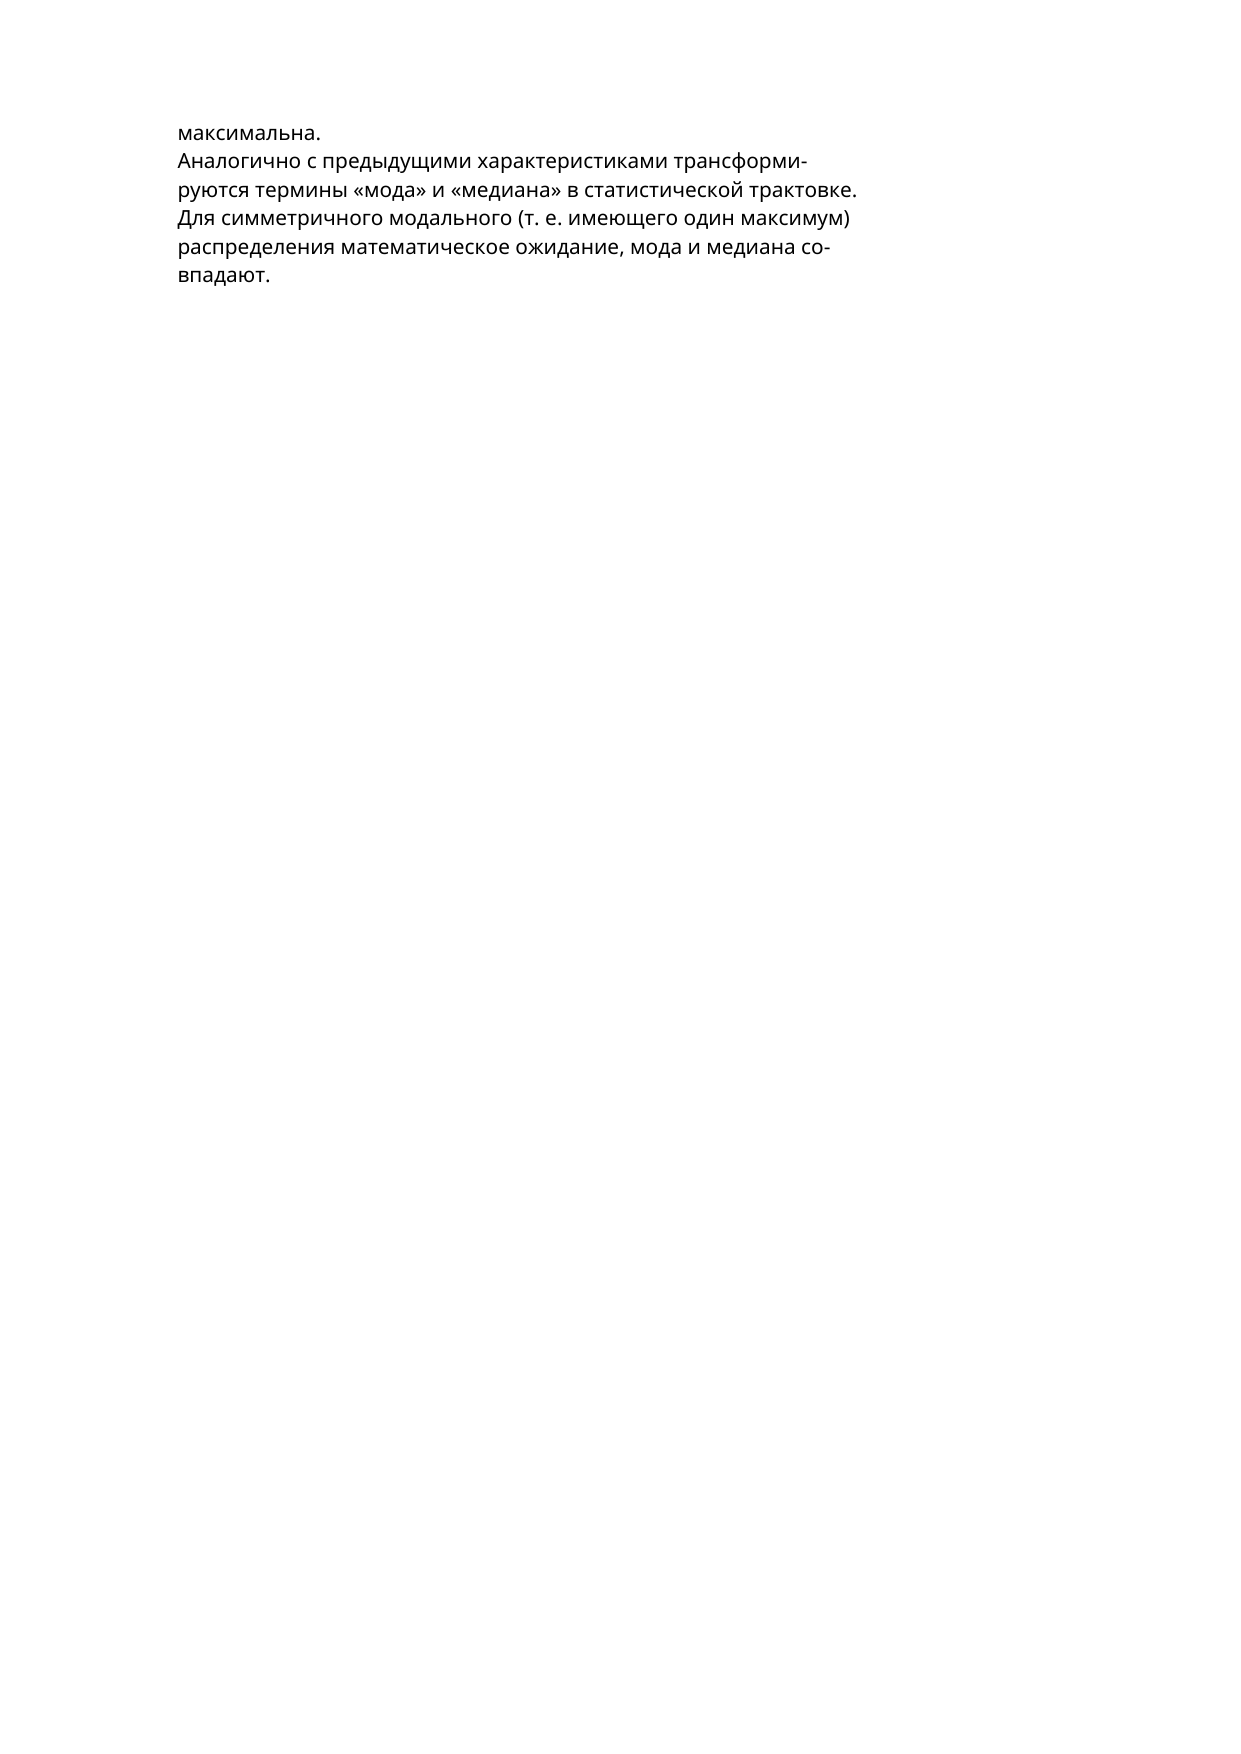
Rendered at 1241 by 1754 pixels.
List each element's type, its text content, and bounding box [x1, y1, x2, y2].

text впадают. [177, 260, 1152, 289]
text руются термины «мода» и «медиана» в статистической трактовке. [177, 175, 1152, 203]
text Аналогично с предыдущими характеристиками трансформи- [177, 147, 1152, 175]
text максимальна. [177, 118, 1152, 147]
text Для симметричного модального (т. е. имеющего один максимум) [177, 203, 1152, 232]
text распределения математическое ожидание, мода и медиана со- [177, 232, 1152, 260]
